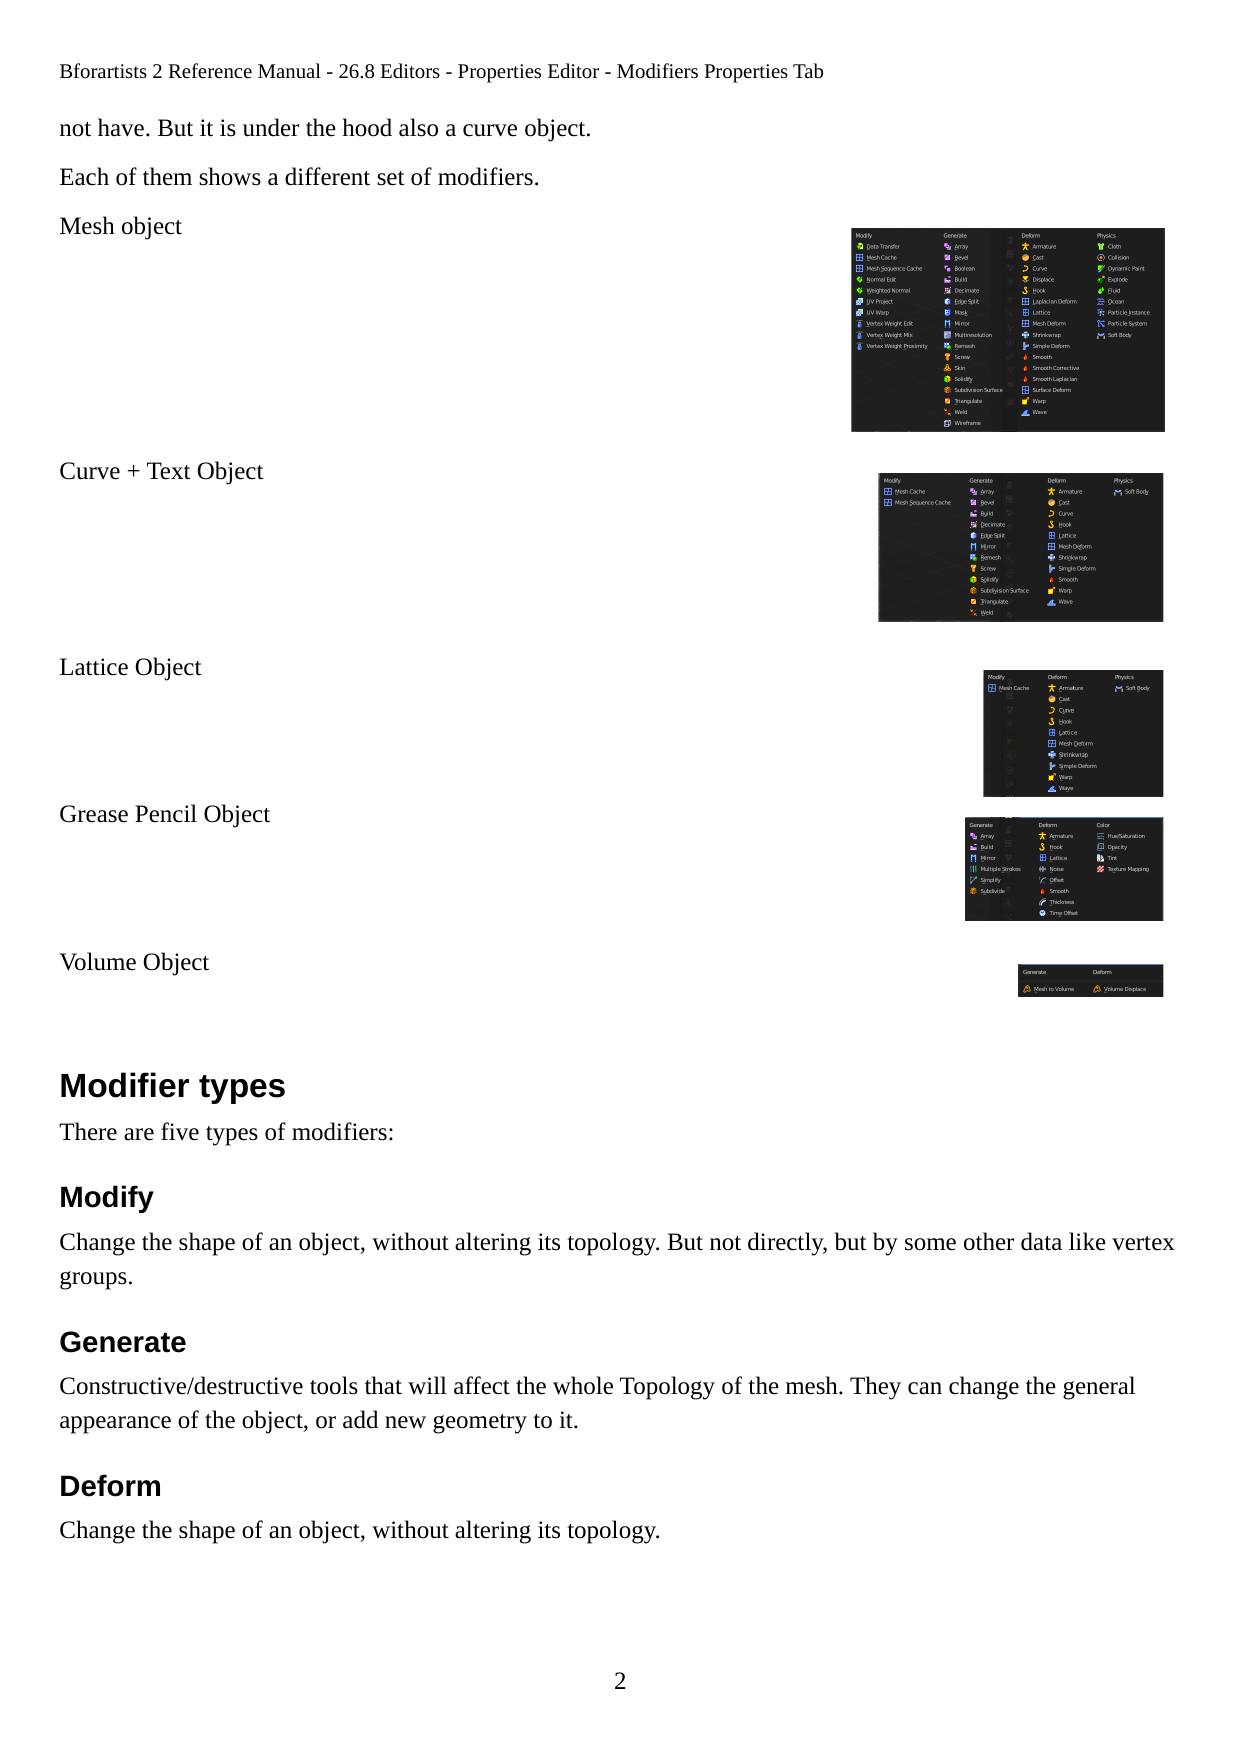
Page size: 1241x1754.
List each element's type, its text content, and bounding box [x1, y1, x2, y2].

text Change the shape of an object, without altering its topology. [59, 1515, 1181, 1544]
subtitle Modify [59, 1180, 1181, 1214]
picture [965, 817, 1164, 921]
text Each of them shows a different set of modifiers. [59, 162, 1181, 190]
subtitle Deform [59, 1469, 1181, 1503]
picture [983, 670, 1164, 797]
text Mesh object [59, 211, 1181, 239]
text Grease Pencil Object [59, 799, 1181, 828]
text Change the shape of an object, without altering its topology. But not directly, but by some other data like vertex groups. [59, 1227, 1181, 1290]
text not have. But it is under the hood also a curve object. [59, 113, 1181, 141]
text Constructive/destructive tools that will affect the whole Topology of the mesh. They can change the general appearance of the object, or add new geometry to it. [59, 1371, 1181, 1434]
picture [851, 228, 1165, 432]
subtitle Modifier types [59, 1066, 1181, 1104]
subtitle Generate [59, 1325, 1181, 1358]
text Volume Object [59, 947, 1181, 975]
text Lattice Object [59, 652, 1181, 681]
picture [1018, 964, 1164, 997]
picture [878, 473, 1164, 622]
text Curve + Text Object [59, 456, 1181, 485]
text There are five types of modifiers: [59, 1117, 1181, 1146]
